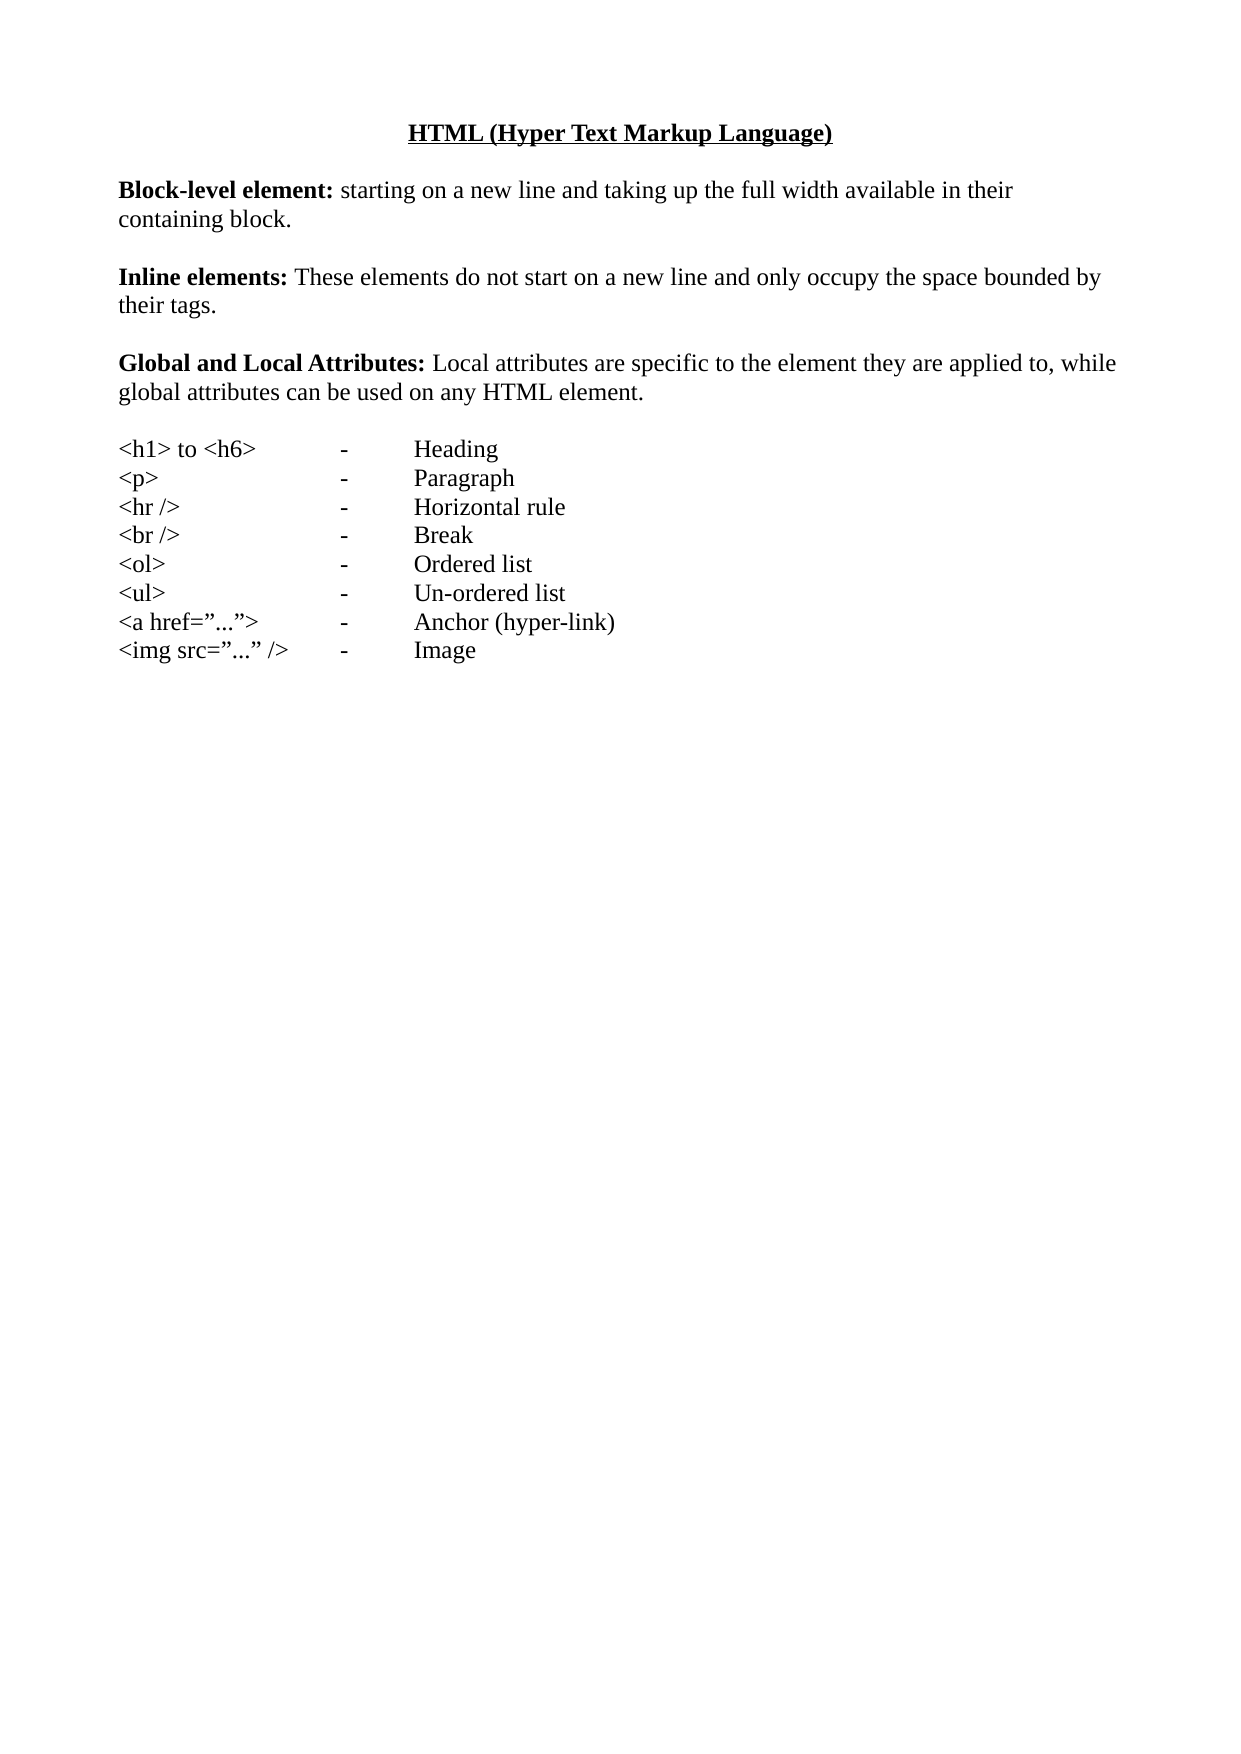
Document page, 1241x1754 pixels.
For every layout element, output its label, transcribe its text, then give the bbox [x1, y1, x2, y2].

text Block-level element: starting on a new line and taking up the full width available in their containing block. [118, 176, 1122, 233]
text <a href=”...”> - Anchor (hyper-link) [118, 607, 1122, 636]
text Global and Local Attributes: Local attributes are specific to the element they are applied to, while global attributes can be used on any HTML element. [118, 348, 1122, 406]
text <ol> - Ordered list [118, 549, 1122, 578]
text HTML (Hyper Text Markup Language) [118, 118, 1122, 147]
text <h1> to <h6> - Heading [118, 434, 1122, 463]
text Inline elements: These elements do not start on a new line and only occupy the space bounded by their tags. [118, 262, 1122, 319]
text <ul> - Un-ordered list [118, 578, 1122, 607]
text <hr /> - Horizontal rule [118, 492, 1122, 521]
text <br /> - Break [118, 521, 1122, 549]
text <img src=”...” /> - Image [118, 636, 1122, 664]
text <p> - Paragraph [118, 463, 1122, 492]
